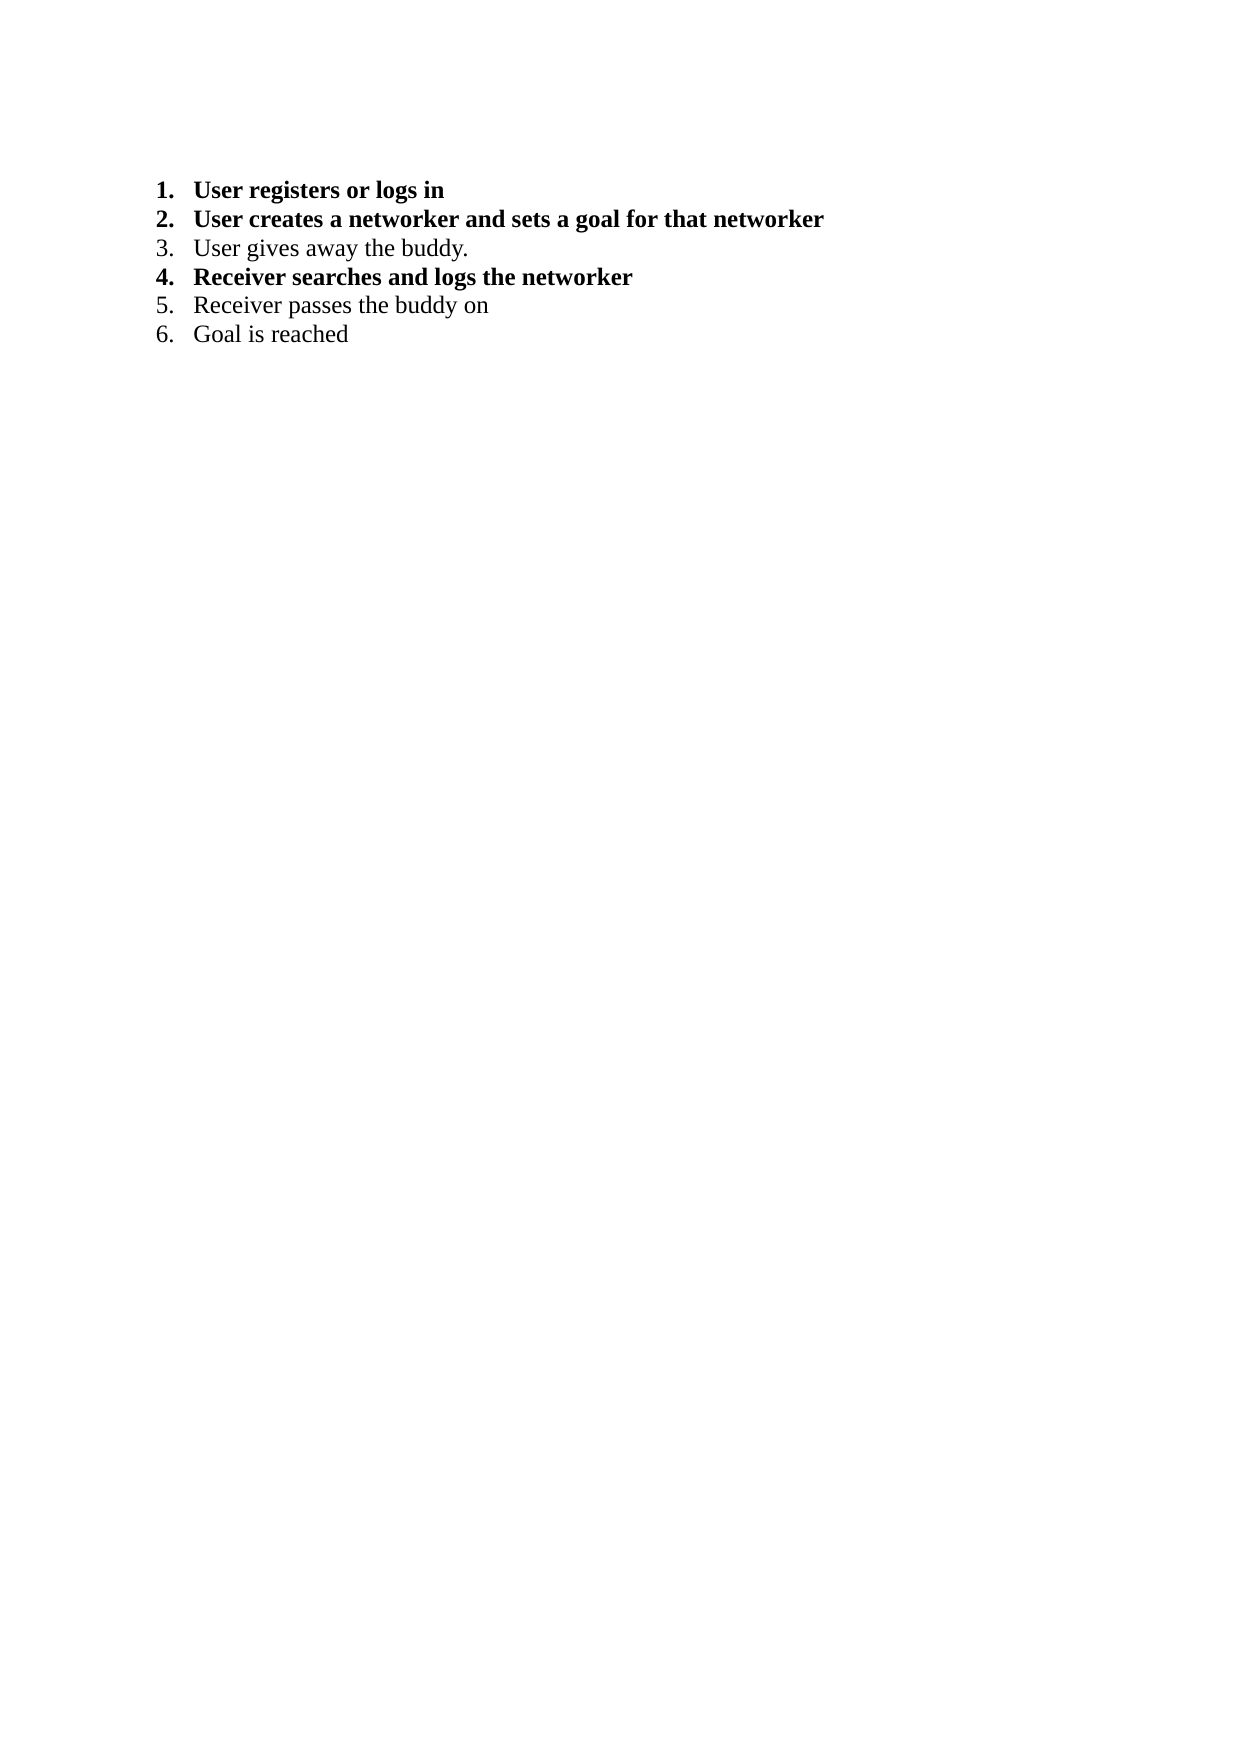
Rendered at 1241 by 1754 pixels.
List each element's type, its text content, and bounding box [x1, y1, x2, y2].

list Goal is reached [156, 319, 1122, 348]
list User creates a networker and sets a goal for that networker [156, 204, 1122, 233]
list Receiver searches and logs the networker [156, 262, 1122, 291]
list User registers or logs in [156, 176, 1122, 204]
list Receiver passes the buddy on [156, 291, 1122, 319]
list User gives away the buddy. [156, 233, 1122, 262]
